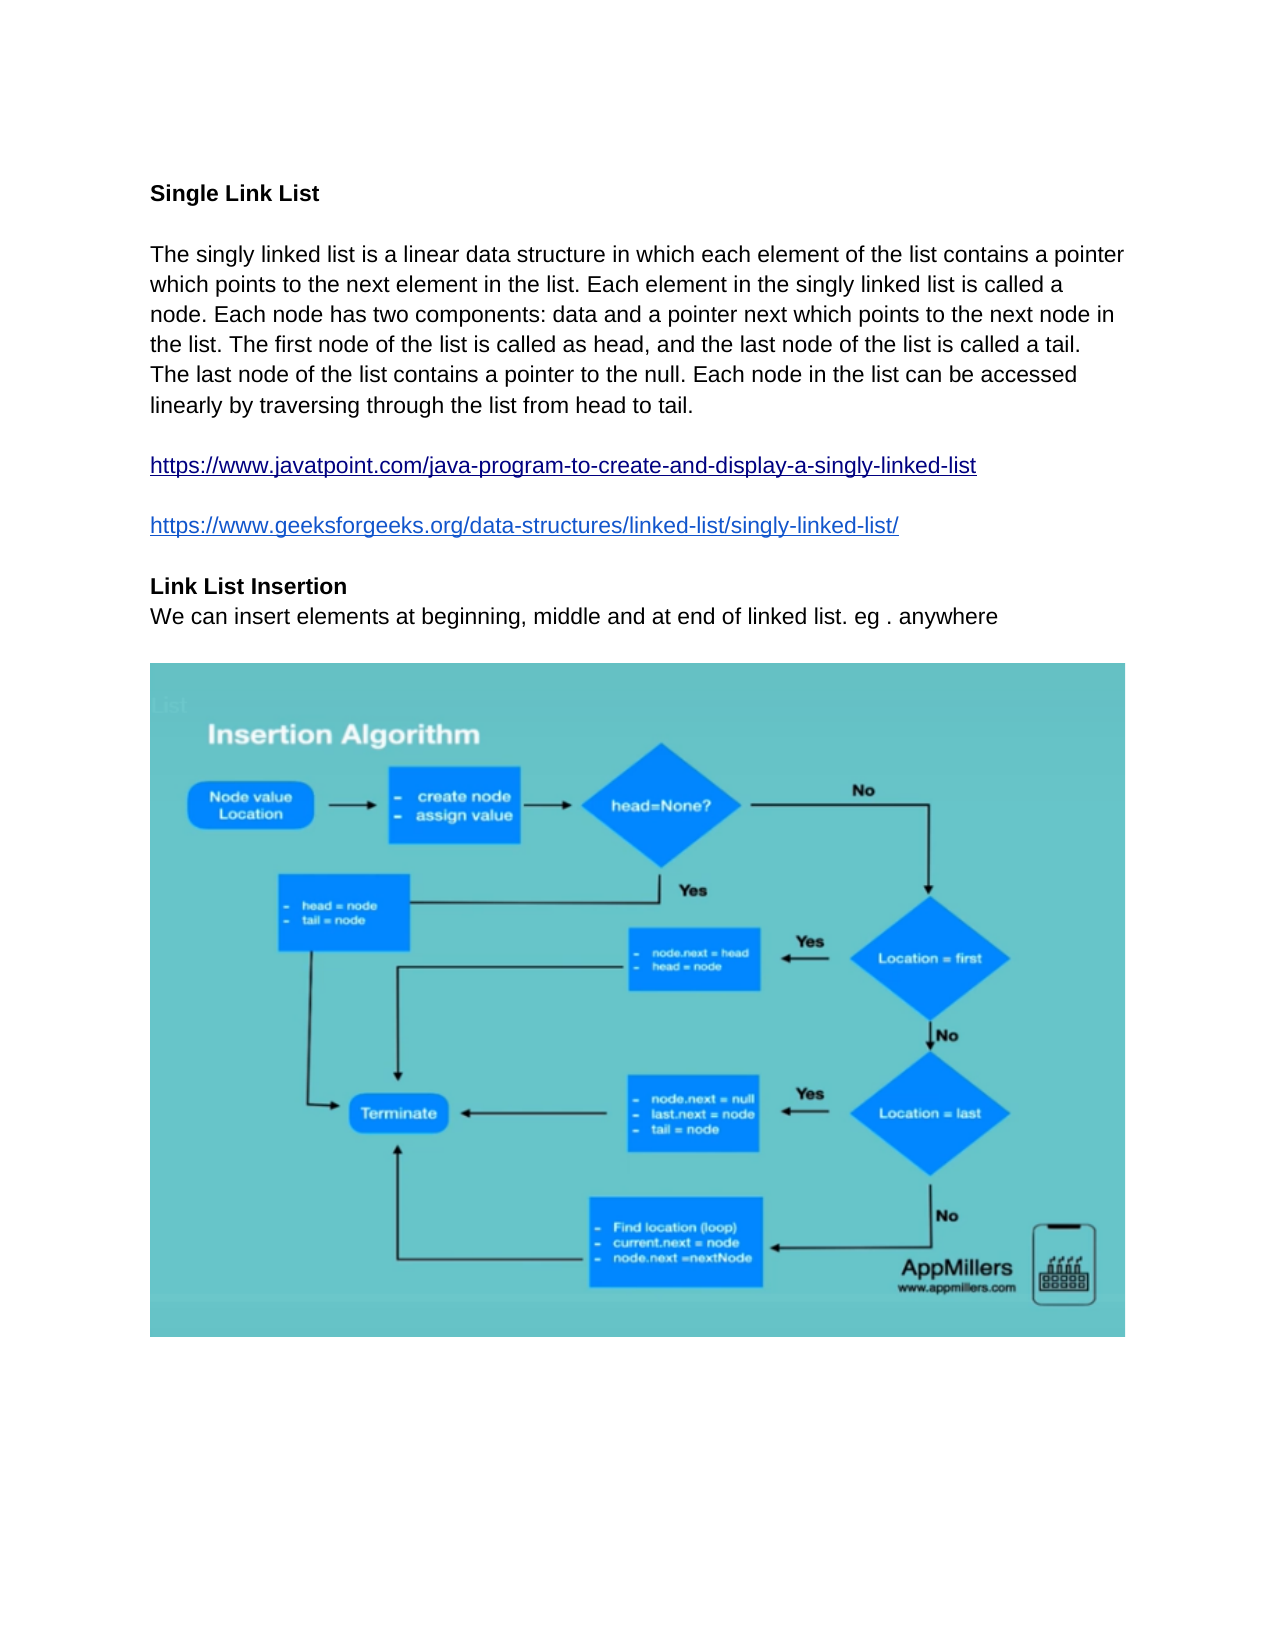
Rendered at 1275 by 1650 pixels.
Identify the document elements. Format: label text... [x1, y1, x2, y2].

picture [150, 663, 1125, 1337]
text https://www.geeksforgeeks.org/data-structures/linked-list/singly-linked-list/ [150, 512, 1125, 539]
text Single Link List [150, 180, 1125, 207]
text The singly linked list is a linear data structure in which each element of the list contains a pointer which points to the next element in the list. Each element in the singly linked list is called a node. Each node has two components: data and a pointer next which points to the next node in the list. The first node of the list is called as head, and the last node of the list is called a tail. The last node of the list contains a pointer to the null. Each node in the list can be accessed linearly by traversing through the list from head to tail. [150, 241, 1125, 418]
text We can insert elements at beginning, middle and at end of linked list. eg . anywhere [150, 603, 1125, 629]
text https://www.javatpoint.com/java-program-to-create-and-display-a-singly-linked-list [150, 452, 1125, 478]
text Link List Insertion [150, 573, 1125, 599]
